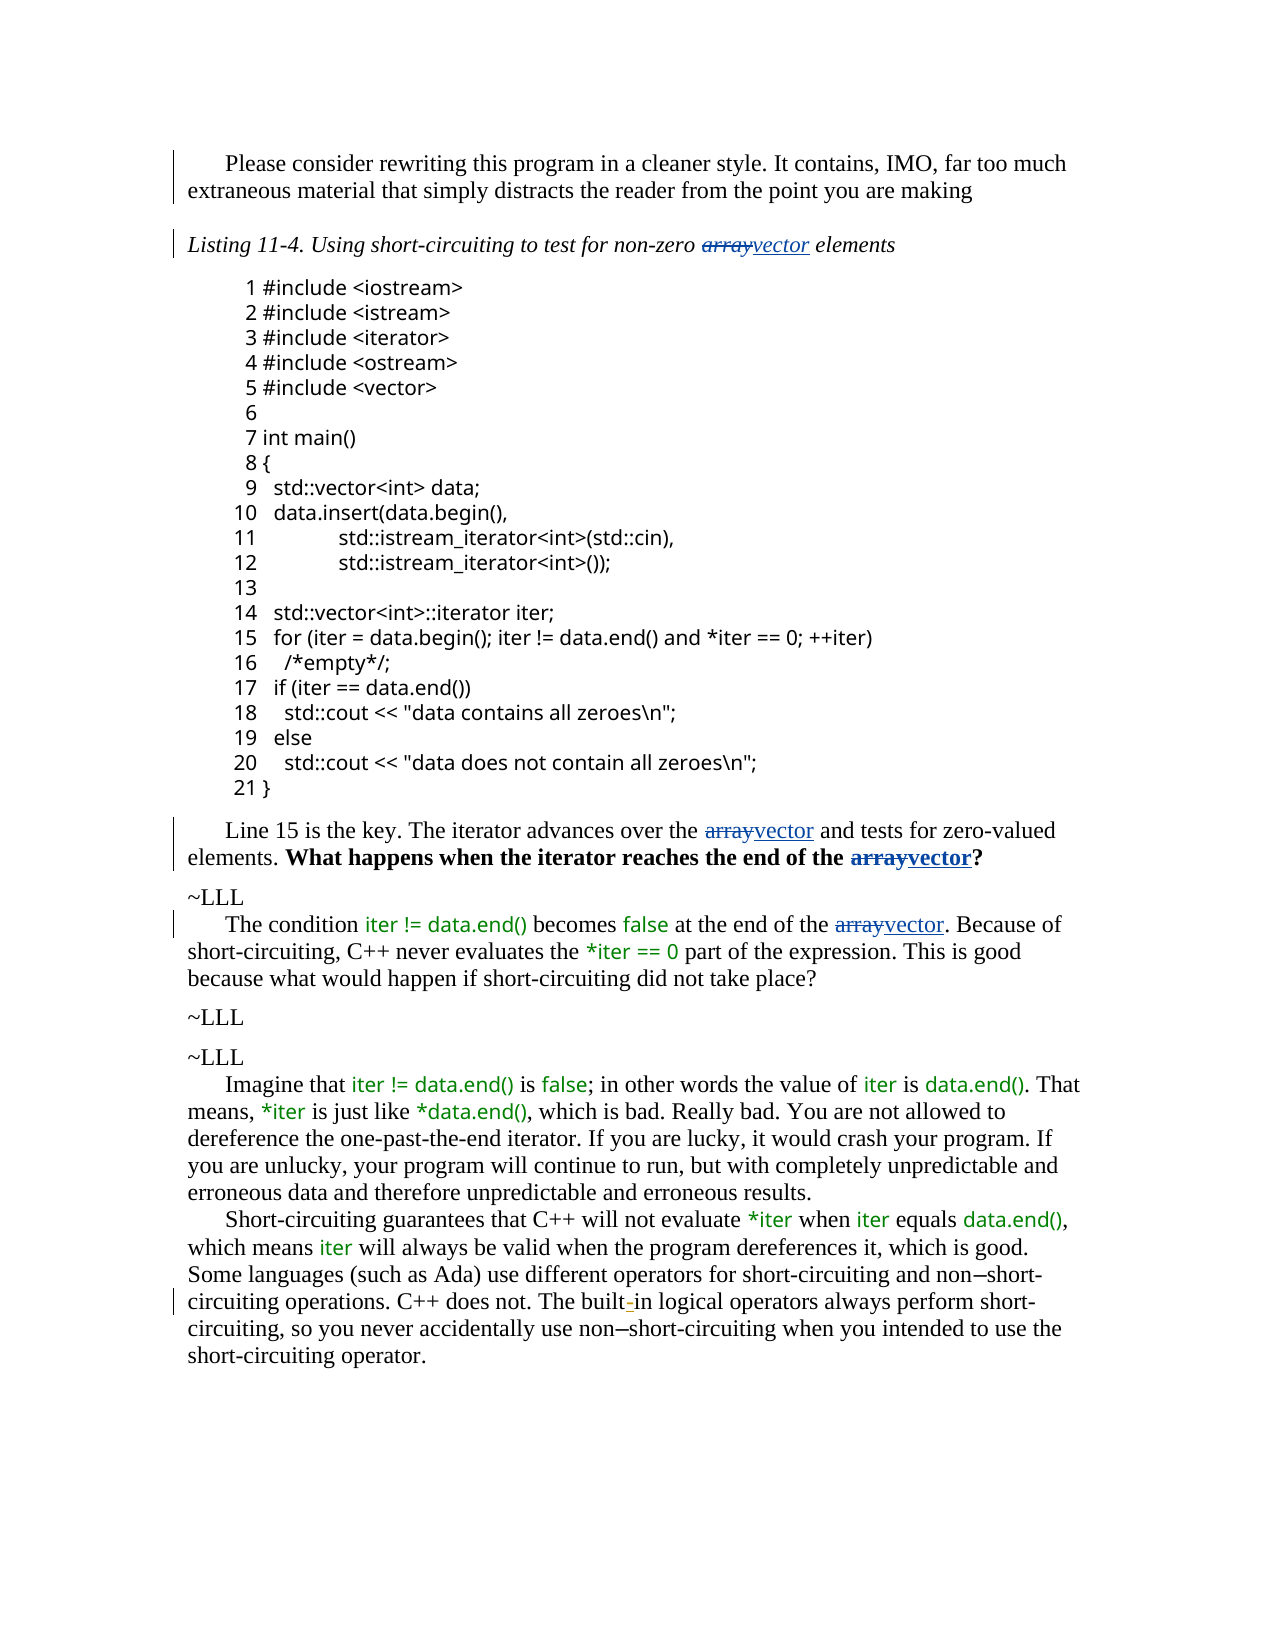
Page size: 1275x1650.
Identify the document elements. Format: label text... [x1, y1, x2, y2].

text Short-circuiting guarantees that C++ will not evaluate *iter when iter equals data.end(), which means iter will always be valid when the program dereferences it, which is good. Some languages (such as Ada) use different operators for short-circuiting and non–short-circuiting operations. C++ does not. The built-in logical operators always perform short-circuiting, so you never accidentally use non–short-circuiting when you intended to use the short-circuiting operator. [187, 1206, 1087, 1369]
list if (iter == data.end()) [225, 675, 1072, 700]
list std::cout << "data contains all zeroes\n"; [225, 700, 1072, 725]
text Please consider rewriting this program in a cleaner style. It contains, IMO, far too much extraneous material that simply distracts the reader from the point you are making [187, 150, 1087, 204]
text Line 15 is the key. The iterator advances over the vector and tests for zero-valued elements. What happens when the iterator reaches the end of the vector? [187, 817, 1087, 871]
list /*empty*/; [225, 650, 1072, 675]
list } [225, 775, 1072, 800]
list #include <ostream> [225, 350, 1072, 375]
text Listing 11-4. Using short-circuiting to test for non-zero vector elements [187, 229, 1087, 258]
list #include <iostream> [225, 275, 1072, 300]
list data.insert(data.begin(), [225, 500, 1072, 525]
text ~LLL [187, 883, 1087, 910]
text Imagine that iter != data.end() is false; in other words the value of iter is data.end(). That means, *iter is just like *data.end(), which is bad. Really bad. You are not allowed to dereference the one-past-the-end iterator. If you are lucky, it would crash your program. If you are unlucky, your program will continue to run, but with completely unpredictable and erroneous data and therefore unpredictable and erroneous results. [187, 1071, 1087, 1206]
list int main() [225, 425, 1072, 450]
list else [225, 725, 1072, 750]
list #include <istream> [225, 300, 1072, 325]
list { [225, 450, 1072, 475]
text The condition iter != data.end() becomes false at the end of the vector. Because of short-circuiting, C++ never evaluates the *iter == 0 part of the expression. This is good because what would happen if short-circuiting did not take place? [187, 910, 1087, 992]
list #include <iterator> [225, 325, 1072, 350]
list std::vector<int> data; [225, 475, 1072, 500]
list std::vector<int>::iterator iter; [225, 600, 1072, 625]
list std::cout << "data does not contain all zeroes\n"; [225, 750, 1072, 775]
list #include <vector> [225, 375, 1072, 400]
list std::istream_iterator<int>(std::cin), [225, 525, 1072, 550]
list std::istream_iterator<int>()); [225, 550, 1072, 575]
text ~LLL [187, 1044, 1087, 1071]
list for (iter = data.begin(); iter != data.end() and *iter == 0; ++iter) [225, 625, 1072, 650]
text ~LLL [187, 1004, 1087, 1031]
